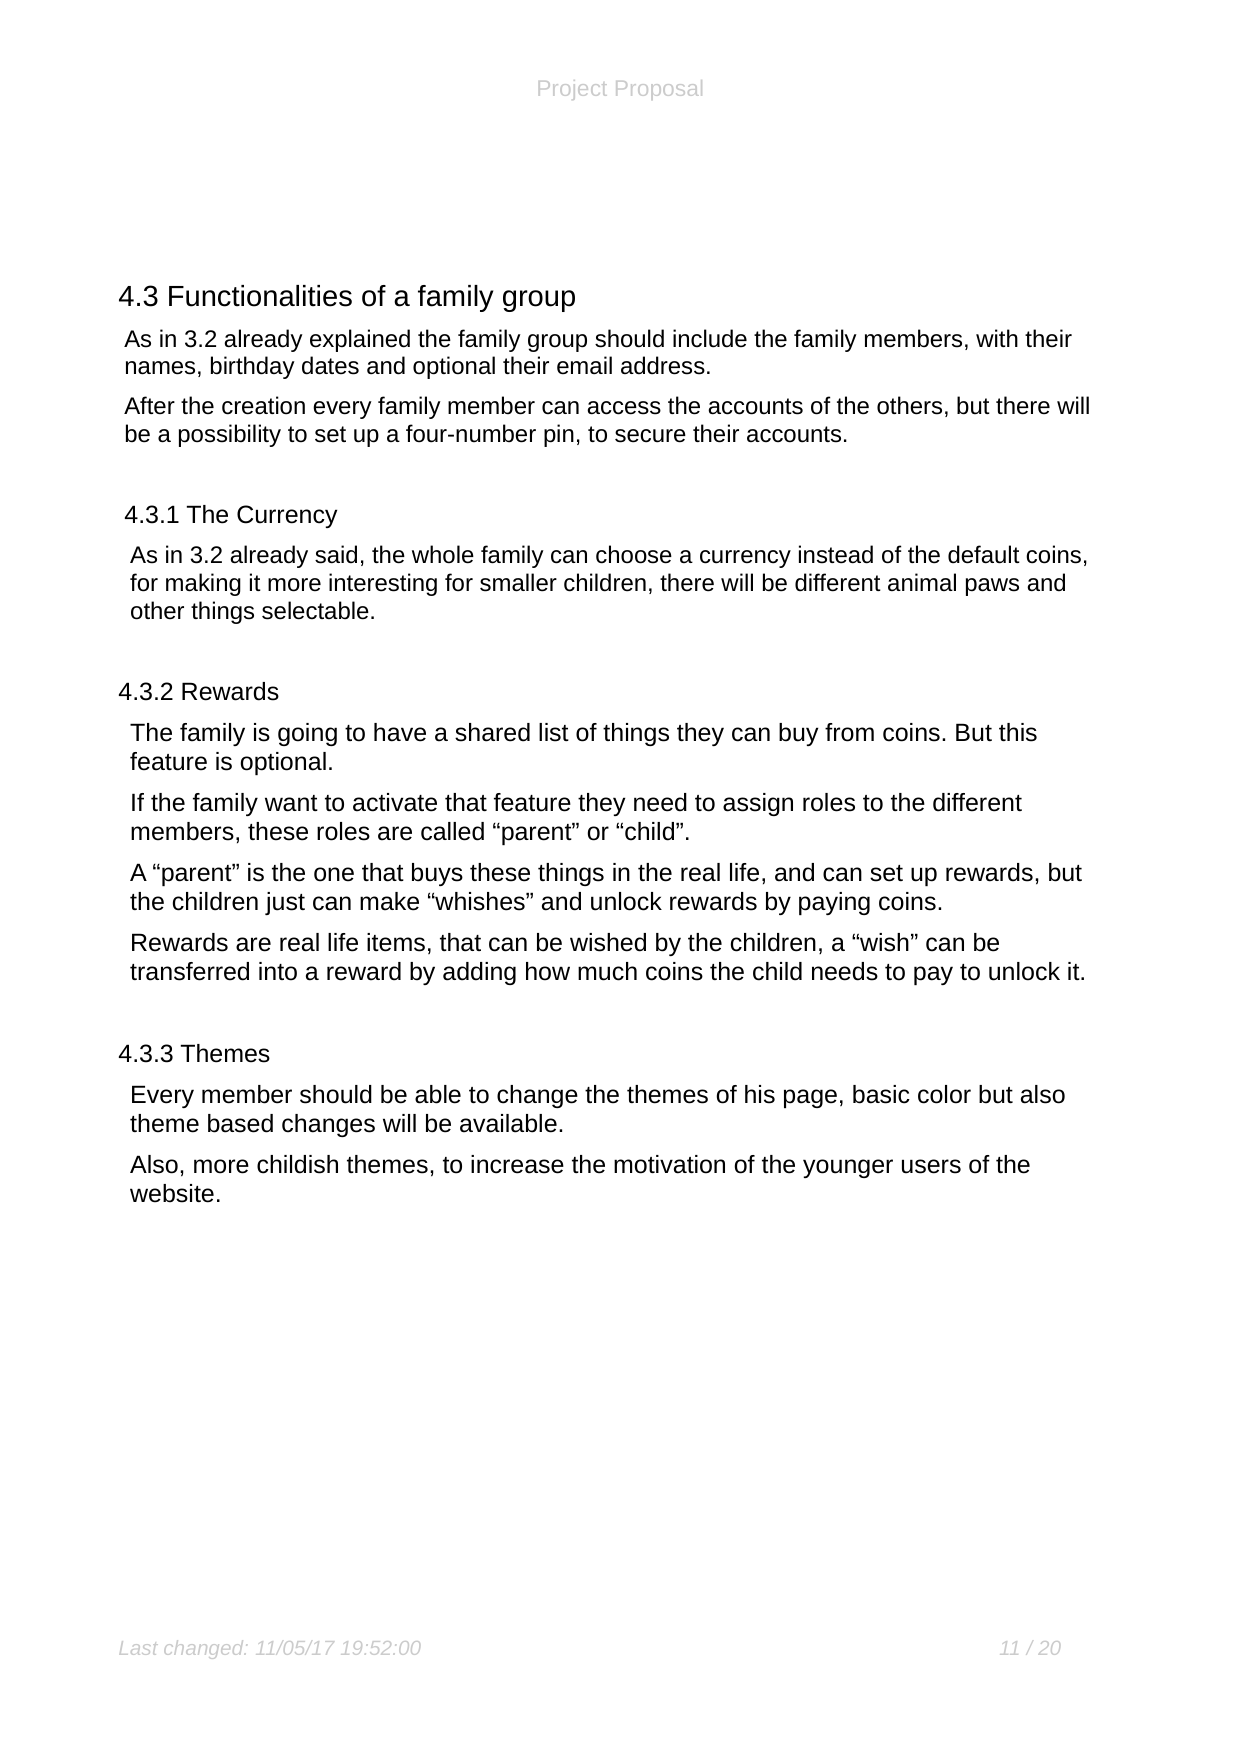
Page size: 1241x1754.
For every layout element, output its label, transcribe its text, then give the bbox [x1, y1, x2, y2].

text 4.3.3 Themes [118, 1039, 1122, 1068]
text 4.3.2 Rewards [118, 677, 1122, 706]
text 4.3.1 The Currency [124, 500, 1122, 529]
text The family is going to have a shared list of things they can buy from coins. But this feature is optional. [130, 718, 1122, 776]
text Rewards are real life items, that can be wished by the children, a “wish” can be transferred into a reward by adding how much coins the child needs to pay to unlock it. [130, 928, 1122, 986]
text After the creation every family member can access the accounts of the others, but there will be a possibility to set up a four-number pin, to secure their accounts. [124, 392, 1122, 447]
text As in 3.2 already said, the whole family can choose a currency instead of the default coins, for making it more interesting for smaller children, there will be different animal paws and other things selectable. [130, 541, 1122, 624]
text If the family want to activate that feature they need to assign roles to the different members, these roles are called “parent” or “child”. [130, 788, 1122, 846]
text A “parent” is the one that buys these things in the real life, and can set up rewards, but the children just can make “whishes” and unlock rewards by paying coins. [130, 858, 1122, 916]
text As in 3.2 already explained the family group should include the family members, with their names, birthday dates and optional their email address. [124, 324, 1122, 380]
text Every member should be able to change the themes of his page, basic color but also theme based changes will be available. [130, 1081, 1122, 1138]
text 4.3 Functionalities of a family group [118, 278, 1122, 312]
text Also, more childish themes, to increase the motivation of the younger users of the website. [130, 1151, 1122, 1208]
